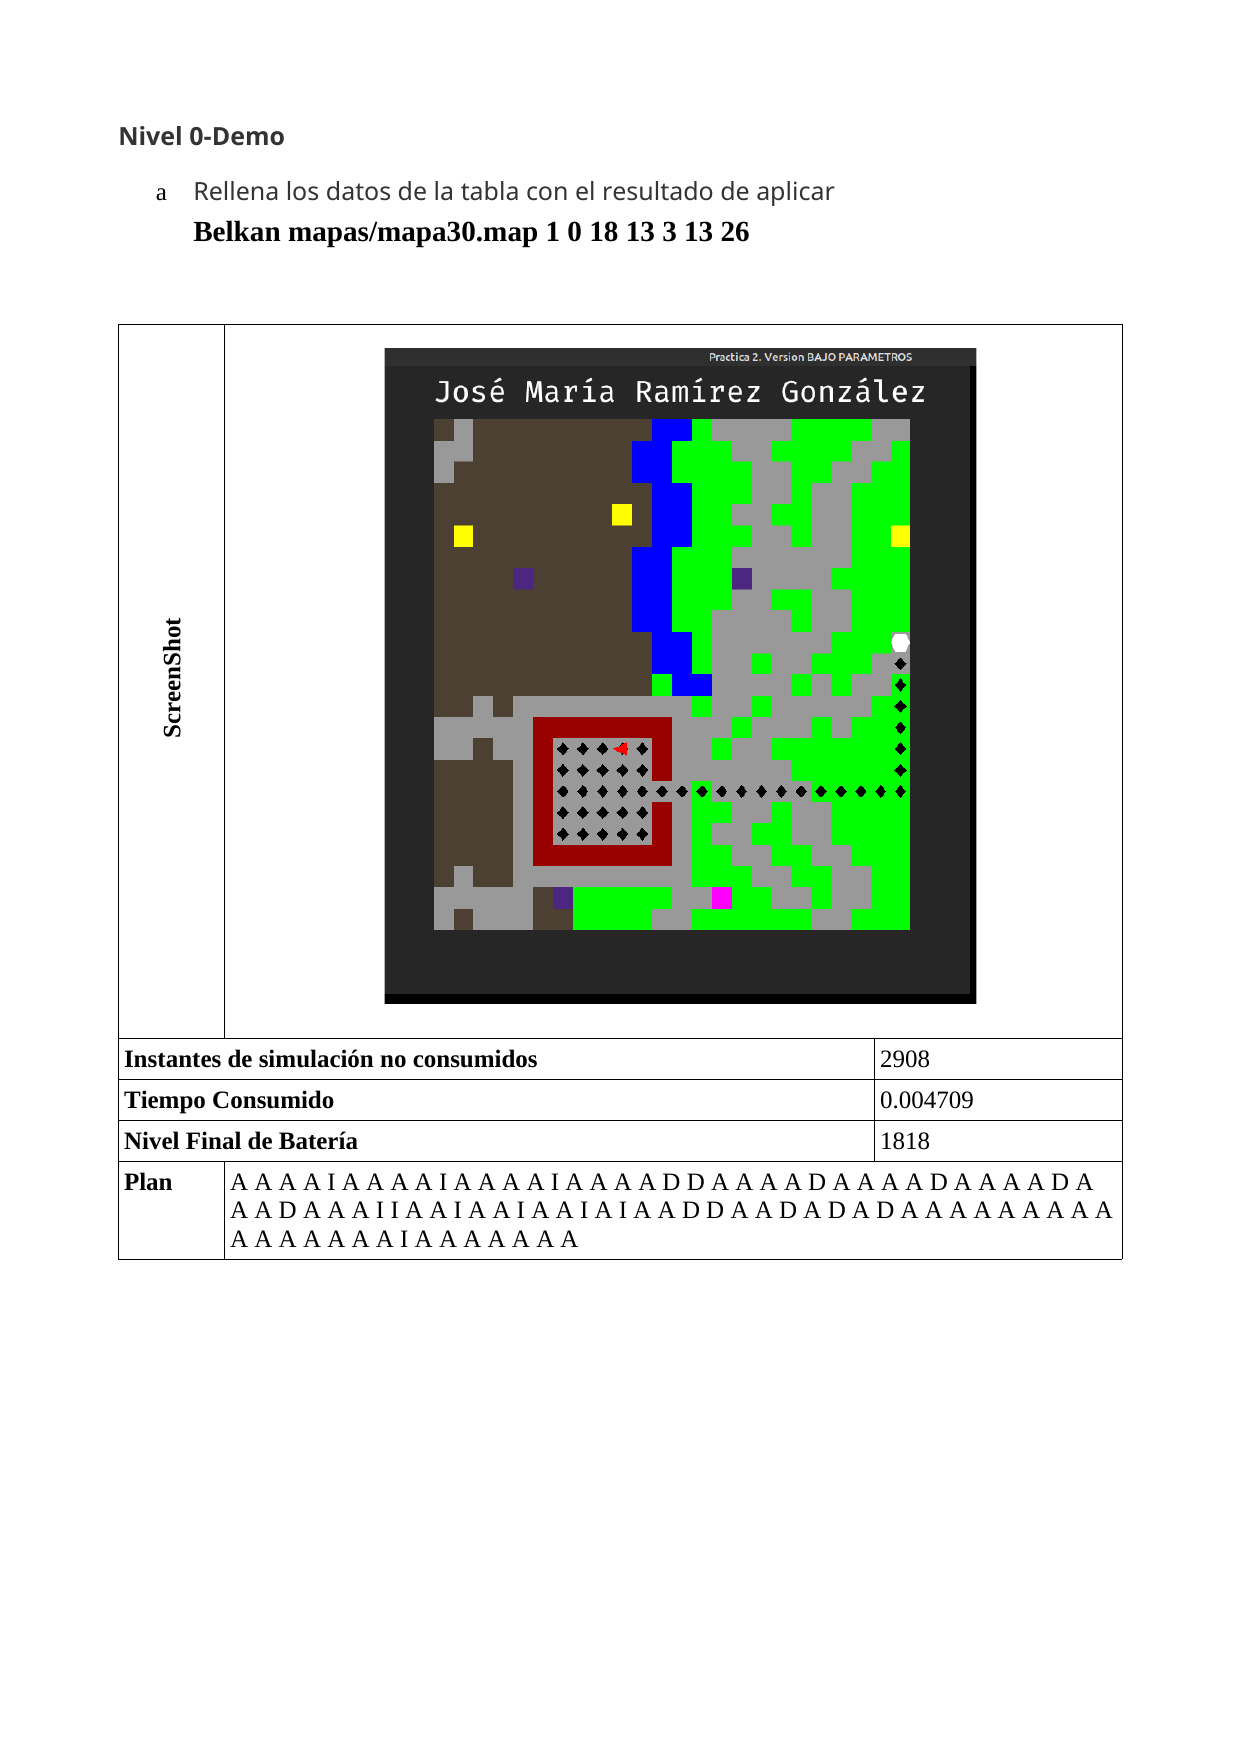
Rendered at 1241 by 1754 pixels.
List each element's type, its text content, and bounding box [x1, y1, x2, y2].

list Rellena los datos de la tabla con el resultado de aplicar Belkan mapas/mapa30.map 1 0 18 13 3 13 26 [156, 173, 1122, 248]
table_cell 2908 [875, 1039, 1122, 1079]
table_cell Nivel Final de Batería [119, 1121, 874, 1161]
table_cell Instantes de simulación no consumidos [119, 1039, 874, 1079]
table_cell Plan [119, 1162, 224, 1259]
table_cell 0.004709 [875, 1080, 1122, 1120]
picture [384, 348, 977, 1004]
table_header [225, 325, 1122, 1038]
table_cell Tiempo Consumido [119, 1080, 874, 1120]
table_cell A A A A I A A A A I A A A A I A A A A D D A A A A D A A A A D A A A A D A A A D A A A I I A A I A A I A A I A I A A D D A A D A D A D A A A A A A A A A A A A A A A A I A A A A A A A [225, 1162, 1122, 1259]
table_cell 1818 [875, 1121, 1122, 1161]
text Nivel 0-Demo [118, 118, 1122, 152]
table_header ScreenShot [119, 325, 224, 1038]
